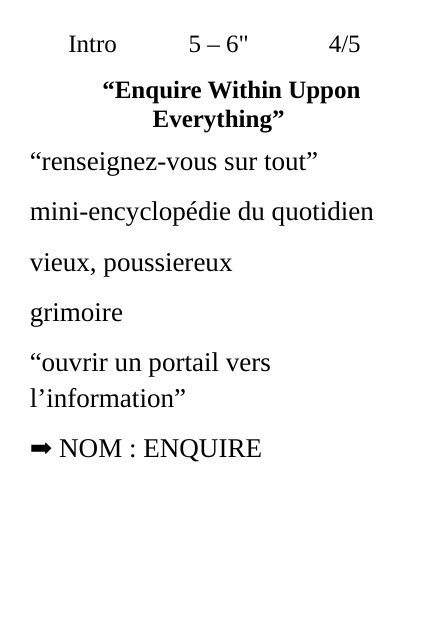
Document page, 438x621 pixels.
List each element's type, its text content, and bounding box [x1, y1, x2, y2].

table_header 5 – 6" [155, 30, 281, 62]
text grimoire [29, 296, 407, 327]
text “renseignez-vous sur tout” [29, 145, 407, 176]
subtitle 🤩 “Enquire Within Uppon Everything” [29, 75, 407, 132]
text vieux, poussiereux [29, 246, 407, 277]
table_header 4/5 [281, 30, 407, 62]
text mini-encyclopédie du quotidien [29, 195, 407, 226]
table_header Intro [30, 30, 155, 62]
text “ouvrir un portail vers l’information” [29, 346, 407, 413]
text ➡️ NOM : ENQUIRE [29, 432, 407, 463]
